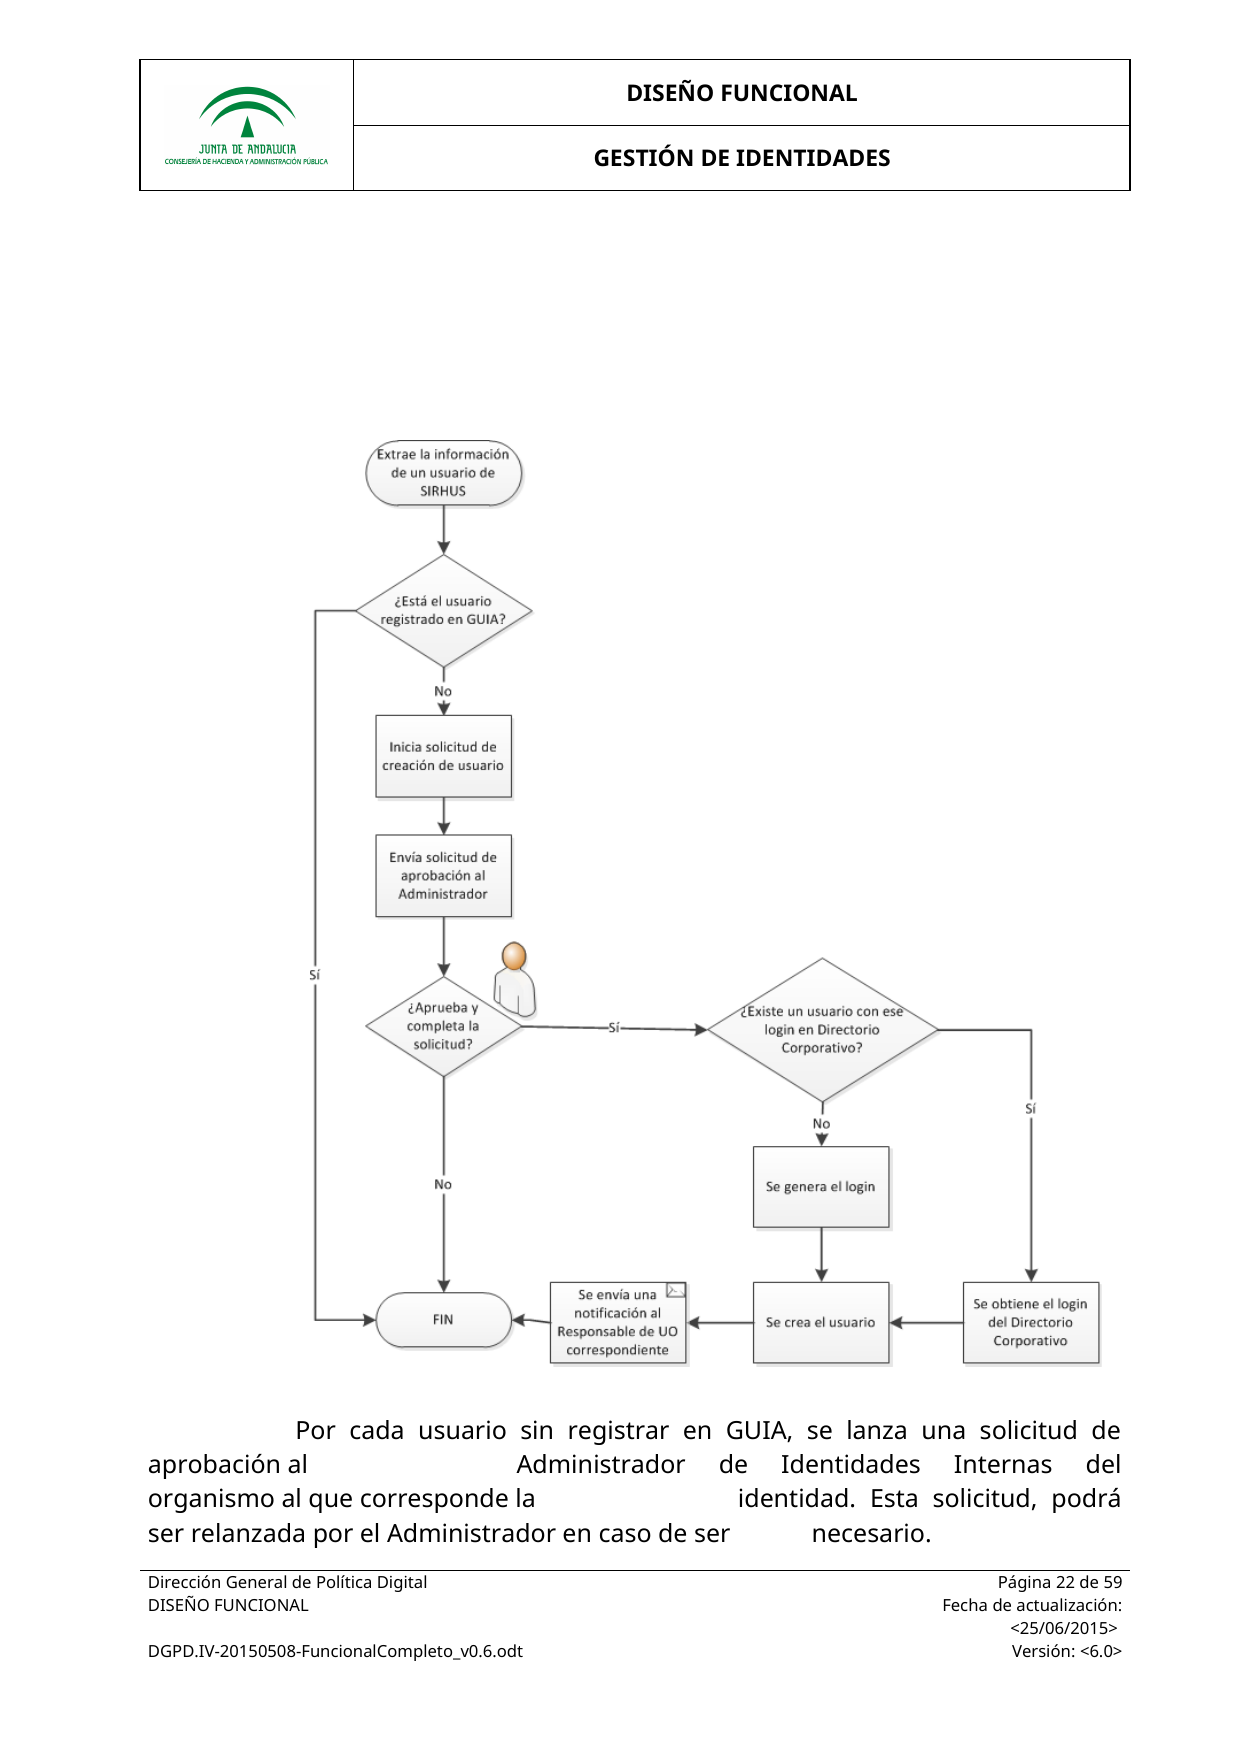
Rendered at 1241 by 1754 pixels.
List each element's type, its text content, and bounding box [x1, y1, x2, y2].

list Por cada usuario sin registrar en GUIA, se lanza una solicitud de aprobación al Administrador de Identidades Internas del organismo al que corresponde la identidad. Esta solicitud, podrá ser relanzada por el Administrador en caso de ser necesario. [148, 1413, 1122, 1549]
picture [309, 440, 1103, 1367]
picture [164, 85, 330, 165]
